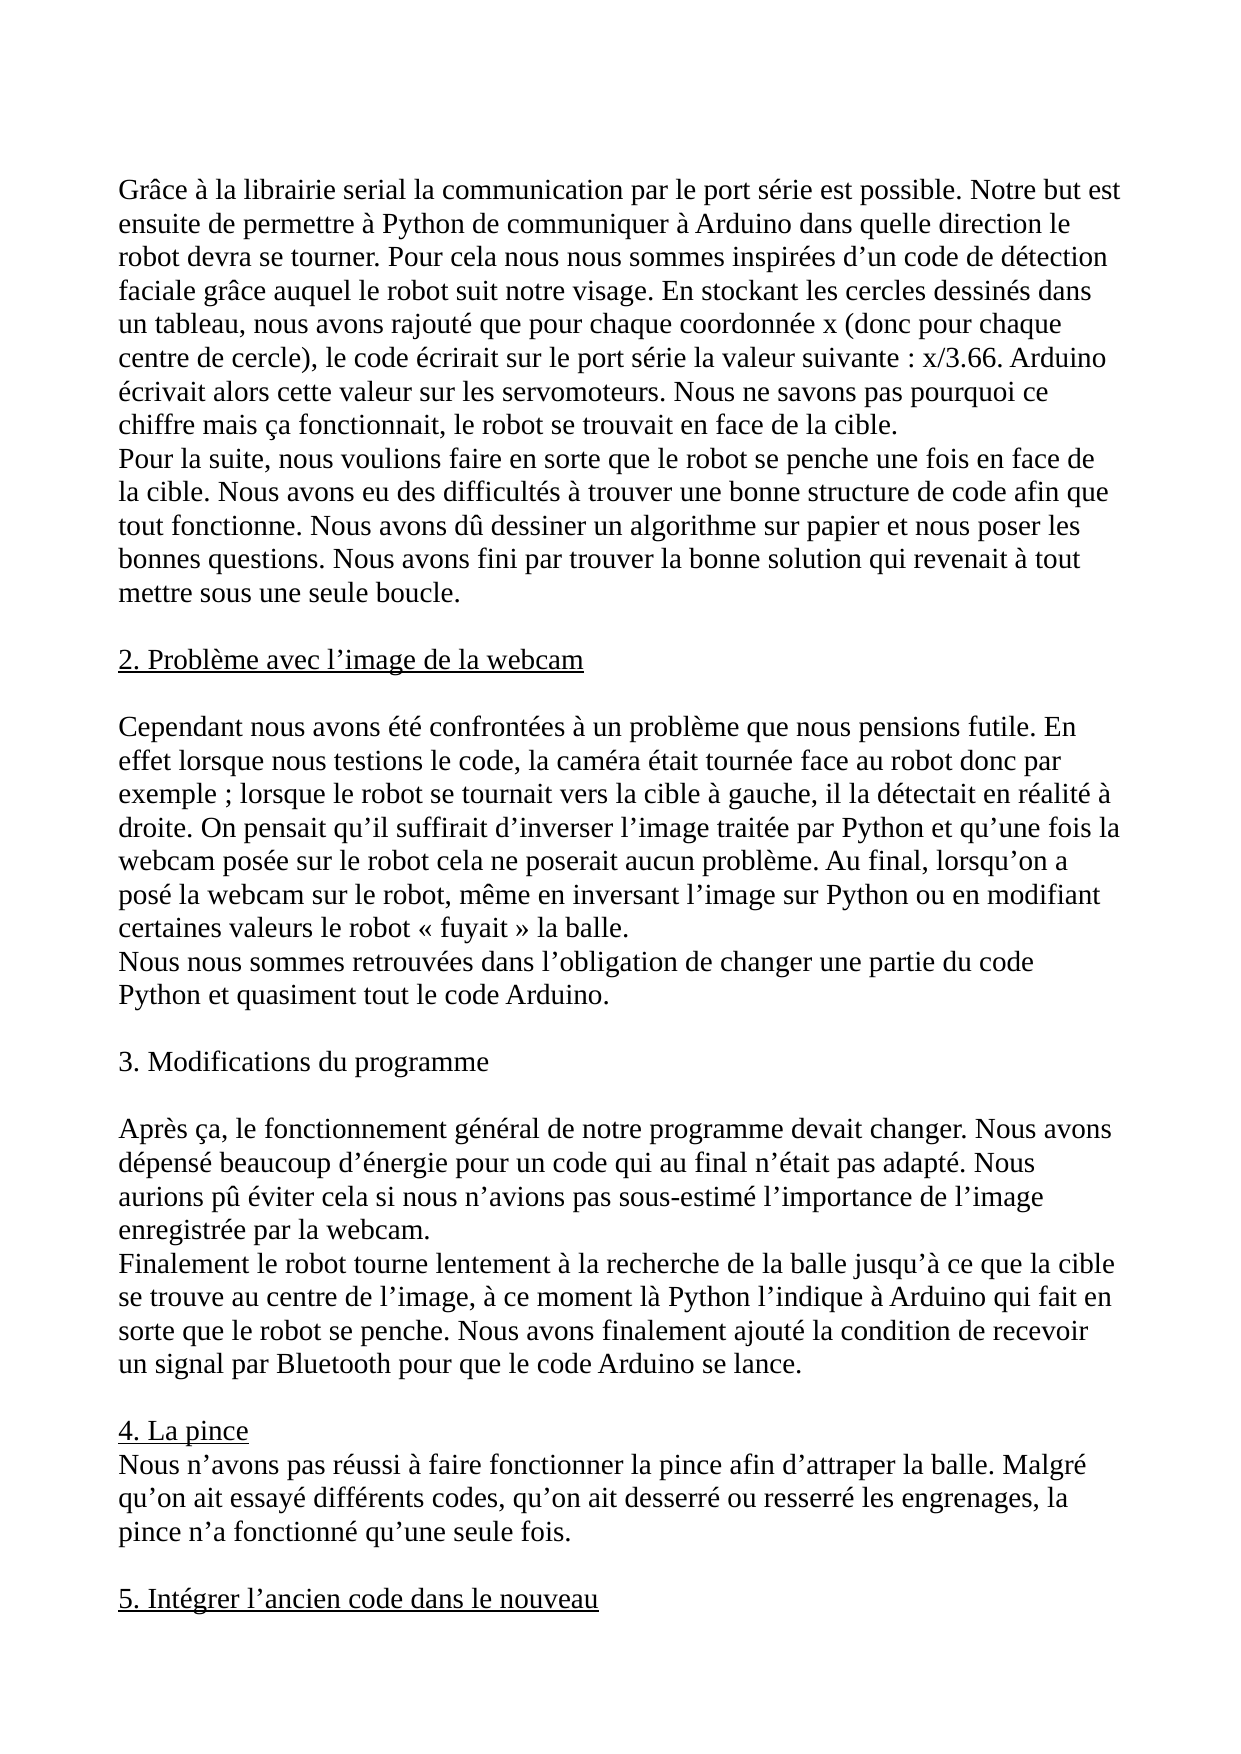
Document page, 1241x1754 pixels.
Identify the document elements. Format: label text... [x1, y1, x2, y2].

text Pour la suite, nous voulions faire en sorte que le robot se penche une fois en face de la cible. Nous avons eu des difficultés à trouver une bonne structure de code afin que tout fonctionne. Nous avons dû dessiner un algorithme sur papier et nous poser les bonnes questions. Nous avons fini par trouver la bonne solution qui revenait à tout mettre sous une seule boucle. [118, 441, 1122, 608]
text 3. Modifications du programme [118, 1044, 1122, 1078]
text Nous n’avons pas réussi à faire fonctionner la pince afin d’attraper la balle. Malgré qu’on ait essayé différents codes, qu’on ait desserré ou resserré les engrenages, la pince n’a fonctionné qu’une seule fois. [118, 1447, 1122, 1548]
text Finalement le robot tourne lentement à la recherche de la balle jusqu’à ce que la cible se trouve au centre de l’image, à ce moment là Python l’indique à Arduino qui fait en sorte que le robot se penche. Nous avons finalement ajouté la condition de recevoir un signal par Bluetooth pour que le code Arduino se lance. [118, 1246, 1122, 1380]
text Cependant nous avons été confrontées à un problème que nous pensions futile. En effet lorsque nous testions le code, la caméra était tournée face au robot donc par exemple ; lorsque le robot se tournait vers la cible à gauche, il la détectait en réalité à droite. On pensait qu’il suffirait d’inverser l’image traitée par Python et qu’une fois la webcam posée sur le robot cela ne poserait aucun problème. Au final, lorsqu’on a posé la webcam sur le robot, même en inversant l’image sur Python ou en modifiant certaines valeurs le robot « fuyait » la balle. [118, 709, 1122, 944]
text Grâce à la librairie serial la communication par le port série est possible. Notre but est ensuite de permettre à Python de communiquer à Arduino dans quelle direction le robot devra se tourner. Pour cela nous nous sommes inspirées d’un code de détection faciale grâce auquel le robot suit notre visage. En stockant les cercles dessinés dans un tableau, nous avons rajouté que pour chaque coordonnée x (donc pour chaque centre de cercle), le code écrirait sur le port série la valeur suivante : x/3.66. Arduino écrivait alors cette valeur sur les servomoteurs. Nous ne savons pas pourquoi ce chiffre mais ça fonctionnait, le robot se trouvait en face de la cible. [118, 172, 1122, 441]
text Nous nous sommes retrouvées dans l’obligation de changer une partie du code Python et quasiment tout le code Arduino. [118, 944, 1122, 1011]
text 2. Problème avec l’image de la webcam [118, 642, 1122, 676]
text 4. La pince [118, 1413, 1122, 1447]
text 5. Intégrer l’ancien code dans le nouveau [118, 1581, 1122, 1615]
text Après ça, le fonctionnement général de notre programme devait changer. Nous avons dépensé beaucoup d’énergie pour un code qui au final n’était pas adapté. Nous aurions pû éviter cela si nous n’avions pas sous-estimé l’importance de l’image enregistrée par la webcam. [118, 1112, 1122, 1246]
